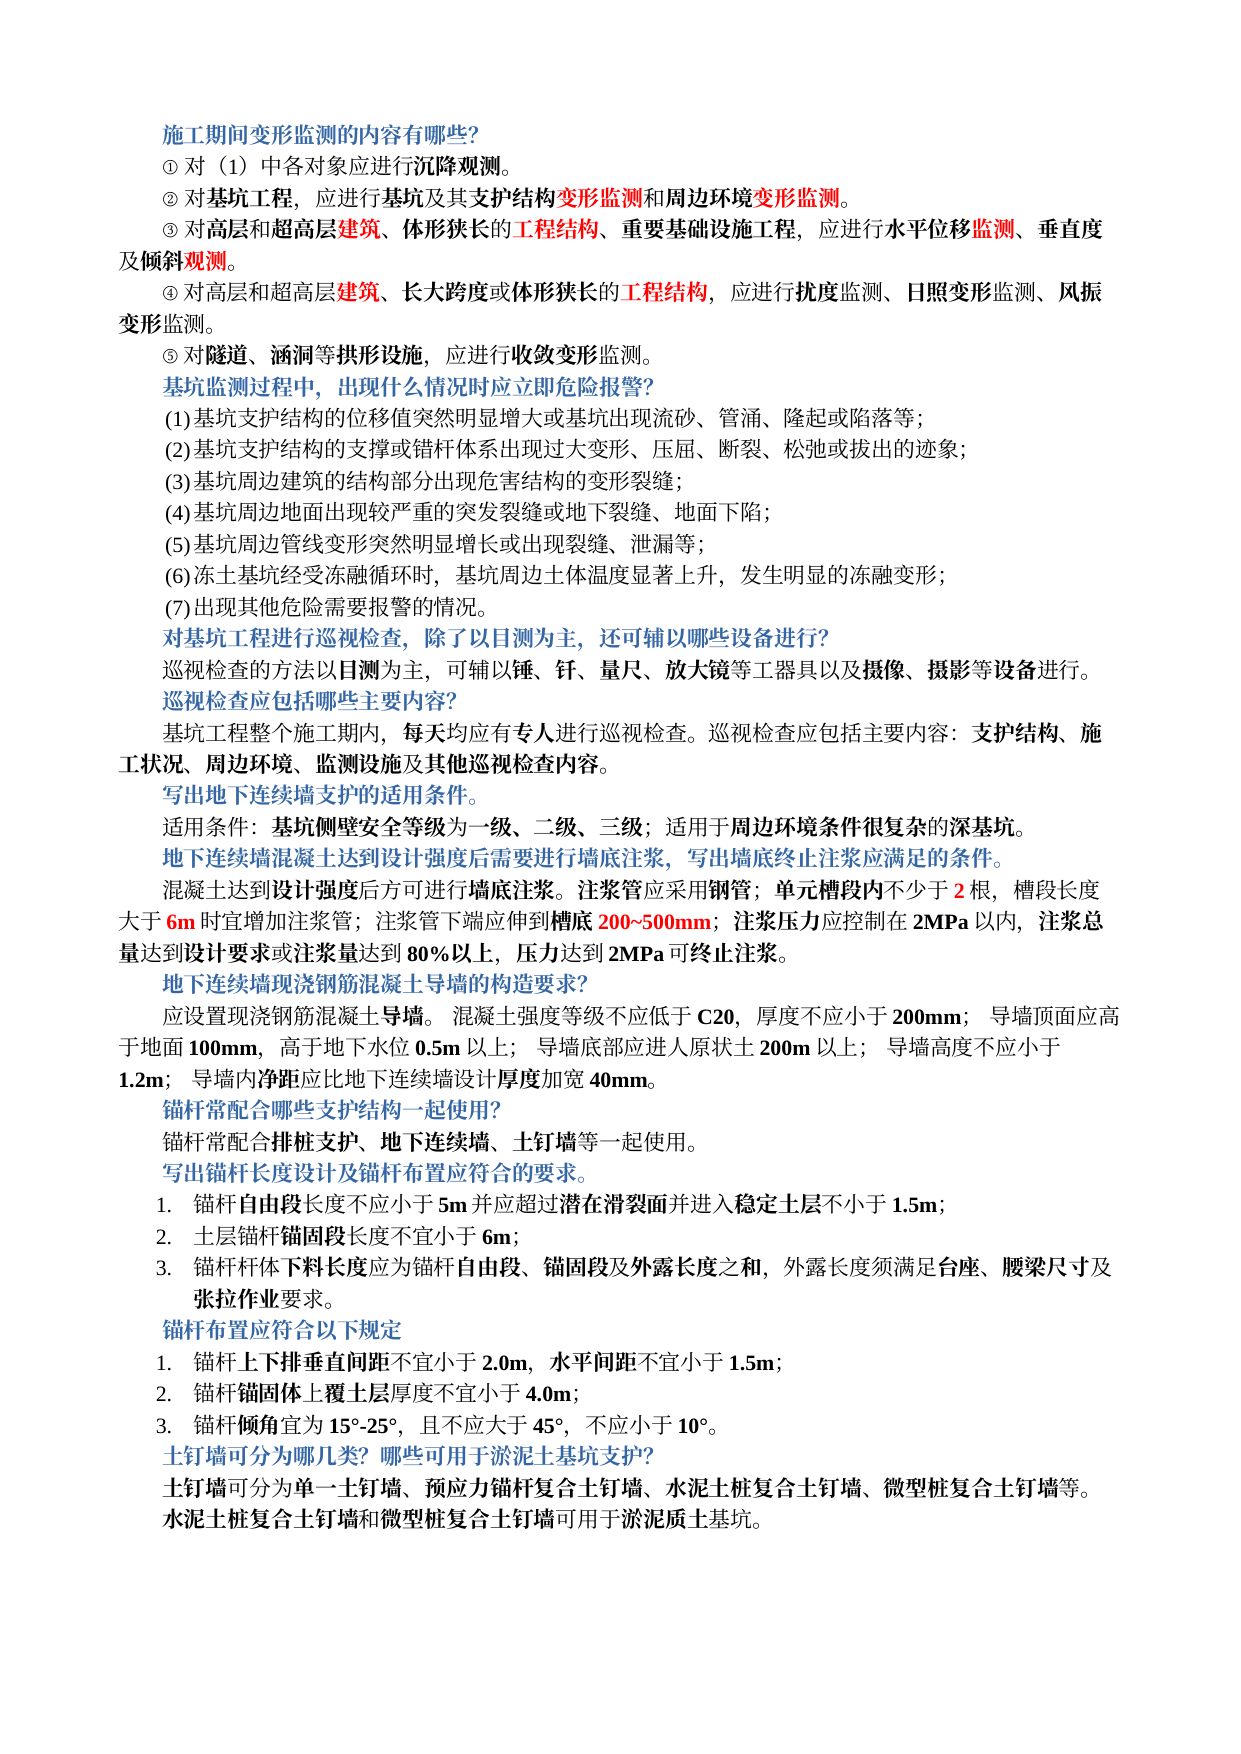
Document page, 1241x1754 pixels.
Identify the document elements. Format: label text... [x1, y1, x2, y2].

subtitle 基坑监测过程中，出现什么情况时应立即危险报警？ [118, 370, 1122, 401]
list 基坑周边建筑的结构部分出现危害结构的变形裂缝； [165, 464, 1122, 496]
text 混凝土达到设计强度后方可进行墙底注浆。注浆管应采用钢管；单元槽段内不少于2根，槽段长度大于6m时宜增加注浆管；注浆管下端应伸到槽底200~500mm；注浆压力应控制在2MPa以内，注浆总量达到设计要求或注浆量达到80%以上，压力达到2MPa可终止注浆。 [118, 873, 1122, 967]
subtitle 对基坑工程进行巡视检查，除了以目测为主，还可辅以哪些设备进行？ [118, 621, 1122, 653]
list 锚杆上下排垂直间距不宜小于2.0m，水平间距不宜小于1.5m； [156, 1345, 1122, 1376]
text 锚杆常配合排桩支护、地下连续墙、土钉墙等一起使用。 [118, 1125, 1122, 1156]
subtitle 地下连续墙混凝土达到设计强度后需要进行墙底注浆，写出墙底终止注浆应满足的条件。 [118, 842, 1122, 873]
subtitle 土钉墙可分为哪几类？哪些可用于淤泥土基坑支护？ [118, 1439, 1122, 1471]
text ① 对（1）中各对象应进行沉降观测。 [118, 149, 1122, 181]
text 巡视检查的方法以目测为主，可辅以锤、钎、量尺、放大镜等工器具以及摄像、摄影等设备进行。 [118, 653, 1122, 684]
text ⑤对隧道、涵洞等拱形设施，应进行收敛变形监测。 [118, 338, 1122, 370]
text ④对高层和超高层建筑、长大跨度或体形狭长的工程结构，应进行扰度监测、日照变形监测、风振变形监测。 [118, 275, 1122, 338]
text ③ 对高层和超高层建筑、体形狭长的工程结构、重要基础设施工程，应进行水平位移监测、垂直度及倾斜观测。 [118, 212, 1122, 275]
list 土层锚杆锚固段长度不宜小于6m； [156, 1219, 1122, 1251]
list 锚杆锚固体上覆土层厚度不宜小于4.0m； [156, 1376, 1122, 1408]
text 适用条件：基坑侧壁安全等级为一级、二级、三级；适用于周边环境条件很复杂的深基坑。 [118, 810, 1122, 842]
text 水泥土桩复合土钉墙和微型桩复合土钉墙可用于淤泥质土基坑。 [118, 1502, 1122, 1534]
list 基坑周边管线变形突然明显增长或出现裂缝、泄漏等； [165, 527, 1122, 558]
subtitle 写出地下连续墙支护的适用条件。 [118, 779, 1122, 810]
subtitle 地下连续墙现浇钢筋混凝土导墙的构造要求？ [118, 967, 1122, 999]
list 基坑周边地面出现较严重的突发裂缝或地下裂缝、地面下陷； [165, 496, 1122, 527]
text ② 对基坑工程，应进行基坑及其支护结构变形监测和周边环境变形监测。 [118, 181, 1122, 212]
subtitle 锚杆布置应符合以下规定 [118, 1313, 1122, 1345]
subtitle 锚杆常配合哪些支护结构一起使用？ [118, 1093, 1122, 1125]
text 应设置现浇钢筋混凝土导墙。 混凝土强度等级不应低于C20，厚度不应小于200mm； 导墙顶面应高于地面100mm，高于地下水位0.5m以上； 导墙底部应进人原状土200m以上； 导墙高度不应小于1.2m； 导墙内净距应比地下连续墙设计厚度加宽40mm。 [118, 999, 1122, 1093]
list 锚杆自由段长度不应小于5m并应超过潜在滑裂面并进入稳定土层不小于1.5m； [156, 1188, 1122, 1219]
text 土钉墙可分为单一土钉墙、预应力锚杆复合土钉墙、水泥土桩复合土钉墙、微型桩复合土钉墙等。 [118, 1471, 1122, 1502]
list 锚杆倾角宜为15°-25°，且不应大于45°，不应小于10°。 [156, 1408, 1122, 1439]
list 基坑支护结构的位移值突然明显增大或基坑出现流砂、管涌、隆起或陷落等； [165, 401, 1122, 433]
subtitle 施工期间变形监测的内容有哪些？ [118, 118, 1122, 149]
list 出现其他危险需要报警的情况。 [165, 590, 1122, 621]
subtitle 写出锚杆长度设计及锚杆布置应符合的要求。 [118, 1156, 1122, 1188]
list 冻土基坑经受冻融循环时，基坑周边土体温度显著上升，发生明显的冻融变形； [165, 558, 1122, 590]
subtitle 巡视检查应包括哪些主要内容？ [118, 684, 1122, 716]
list 基坑支护结构的支撑或错杆体系出现过大变形、压屈、断裂、松弛或拔出的迹象； [165, 433, 1122, 464]
text 基坑工程整个施工期内，每天均应有专人进行巡视检查。巡视检查应包括主要内容：支护结构、施工状况、周边环境、监测设施及其他巡视检查内容。 [118, 716, 1122, 779]
list 锚杆杆体下料长度应为锚杆自由段、锚固段及外露长度之和，外露长度须满足台座、腰梁尺寸及张拉作业要求。 [156, 1251, 1122, 1313]
